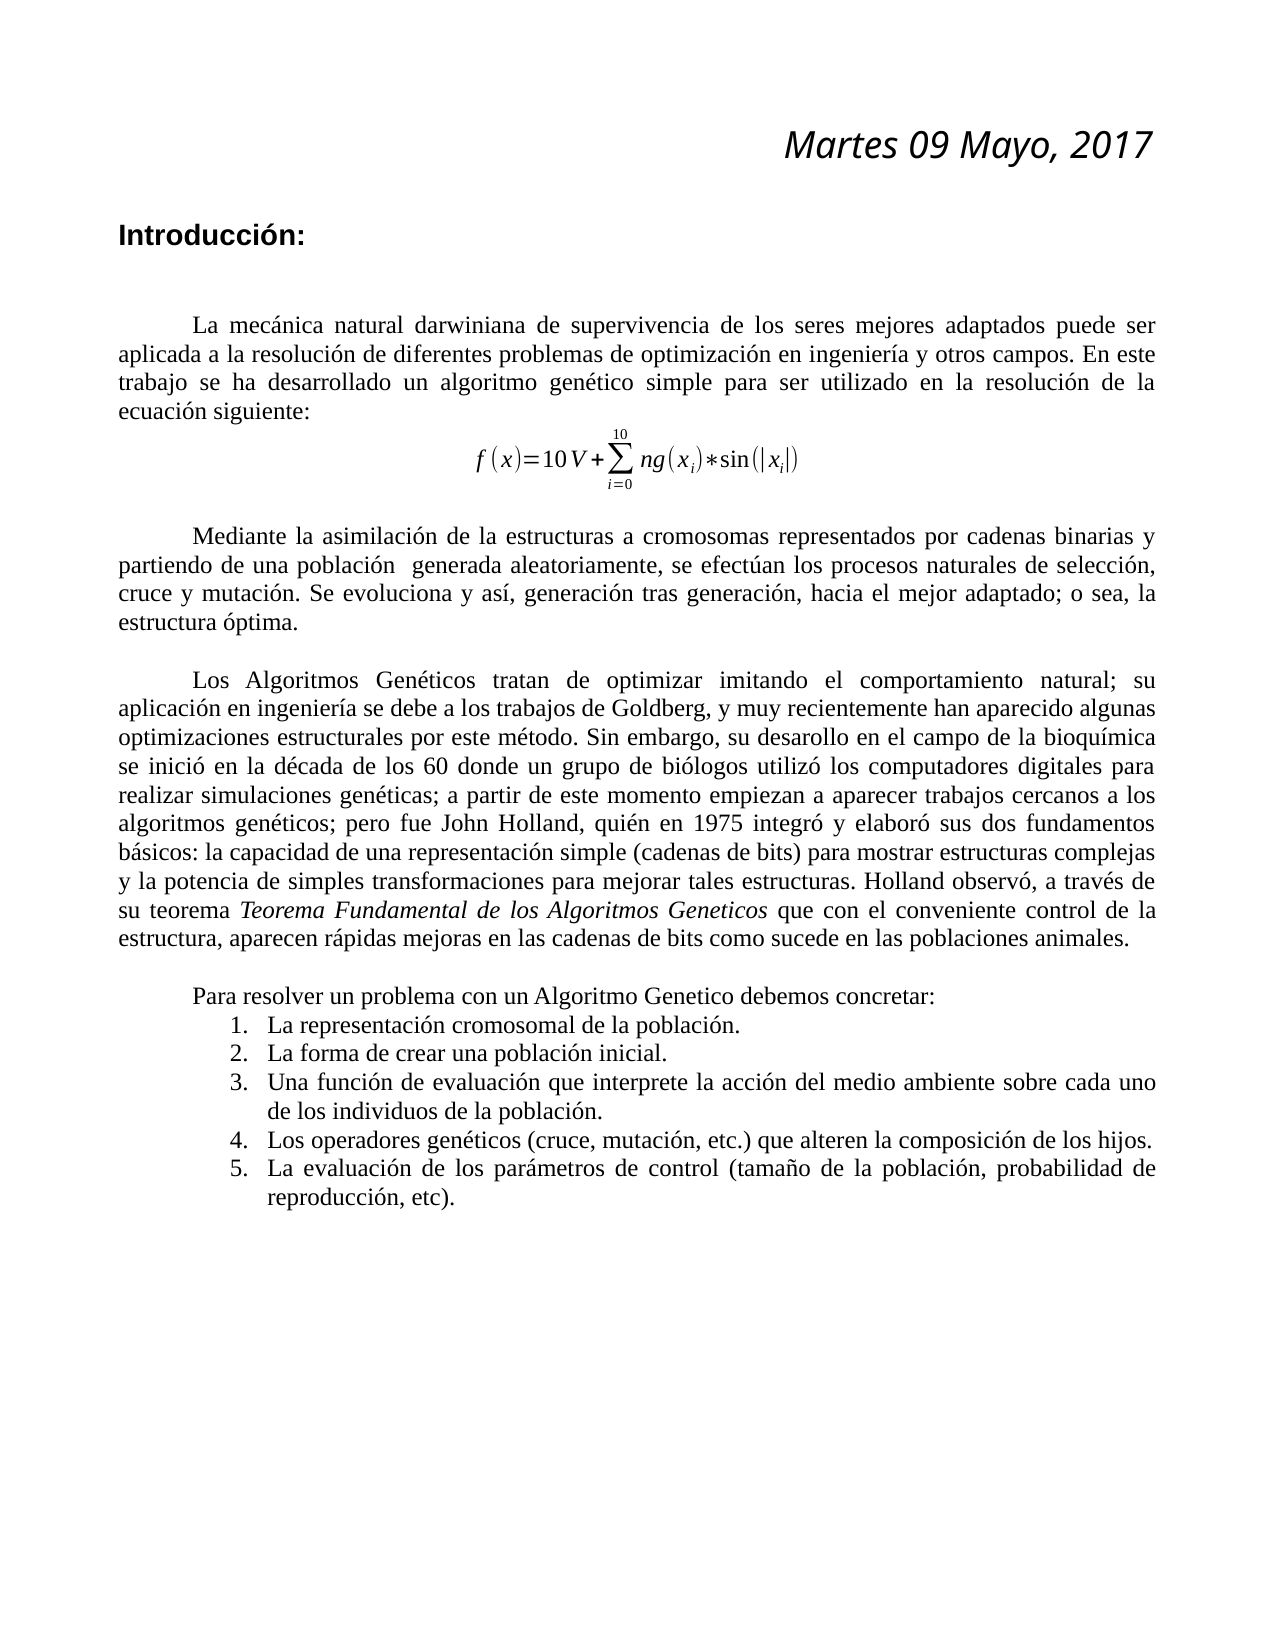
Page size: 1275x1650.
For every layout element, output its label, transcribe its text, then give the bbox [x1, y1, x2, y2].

text Mediante la asimilación de la estructuras a cromosomas representados por cadenas binarias y partiendo de una población generada aleatoriamente, se efectúan los procesos naturales de selección, cruce y mutación. Se evoluciona y así, generación tras generación, hacia el mejor adaptado; o sea, la estructura óptima. [118, 521, 1157, 636]
list La representación cromosomal de la población. [229, 1010, 1157, 1038]
list Una función de evaluación que interprete la acción del medio ambiente sobre cada uno de los individuos de la población. [229, 1067, 1157, 1125]
text Para resolver un problema con un Algoritmo Genetico debemos concretar: [118, 981, 1157, 1010]
text Los Algoritmos Genéticos tratan de optimizar imitando el comportamiento natural; su aplicación en ingeniería se debe a los trabajos de Goldberg, y muy recientemente han aparecido algunas optimizaciones estructurales por este método. Sin embargo, su desarollo en el campo de la bioquímica se inició en la década de los 60 donde un grupo de biólogos utilizó los computadores digitales para realizar simulaciones genéticas; a partir de este momento empiezan a aparecer trabajos cercanos a los algoritmos genéticos; pero fue John Holland, quién en 1975 integró y elaboró sus dos fundamentos básicos: la capacidad de una representación simple (cadenas de bits) para mostrar estructuras complejas y la potencia de simples transformaciones para mejorar tales estructuras. Holland observó, a través de su teorema Teorema Fundamental de los Algoritmos Geneticos que con el conveniente control de la estructura, aparecen rápidas mejoras en las cadenas de bits como sucede en las poblaciones animales. [118, 665, 1157, 952]
text La mecánica natural darwiniana de supervivencia de los seres mejores adaptados puede ser aplicada a la resolución de diferentes problemas de optimización en ingeniería y otros campos. En este trabajo se ha desarrollado un algoritmo genético simple para ser utilizado en la resolución de la ecuación siguiente: [118, 310, 1157, 425]
text Martes 09 Mayo, 2017 [118, 118, 1157, 169]
list La forma de crear una población inicial. [229, 1038, 1157, 1067]
list La evaluación de los parámetros de control (tamaño de la población, probabilidad de reproducción, etc). [229, 1153, 1157, 1211]
subtitle Introducción: [118, 218, 1157, 252]
list Los operadores genéticos (cruce, mutación, etc.) que alteren la composición de los hijos. [229, 1125, 1157, 1153]
